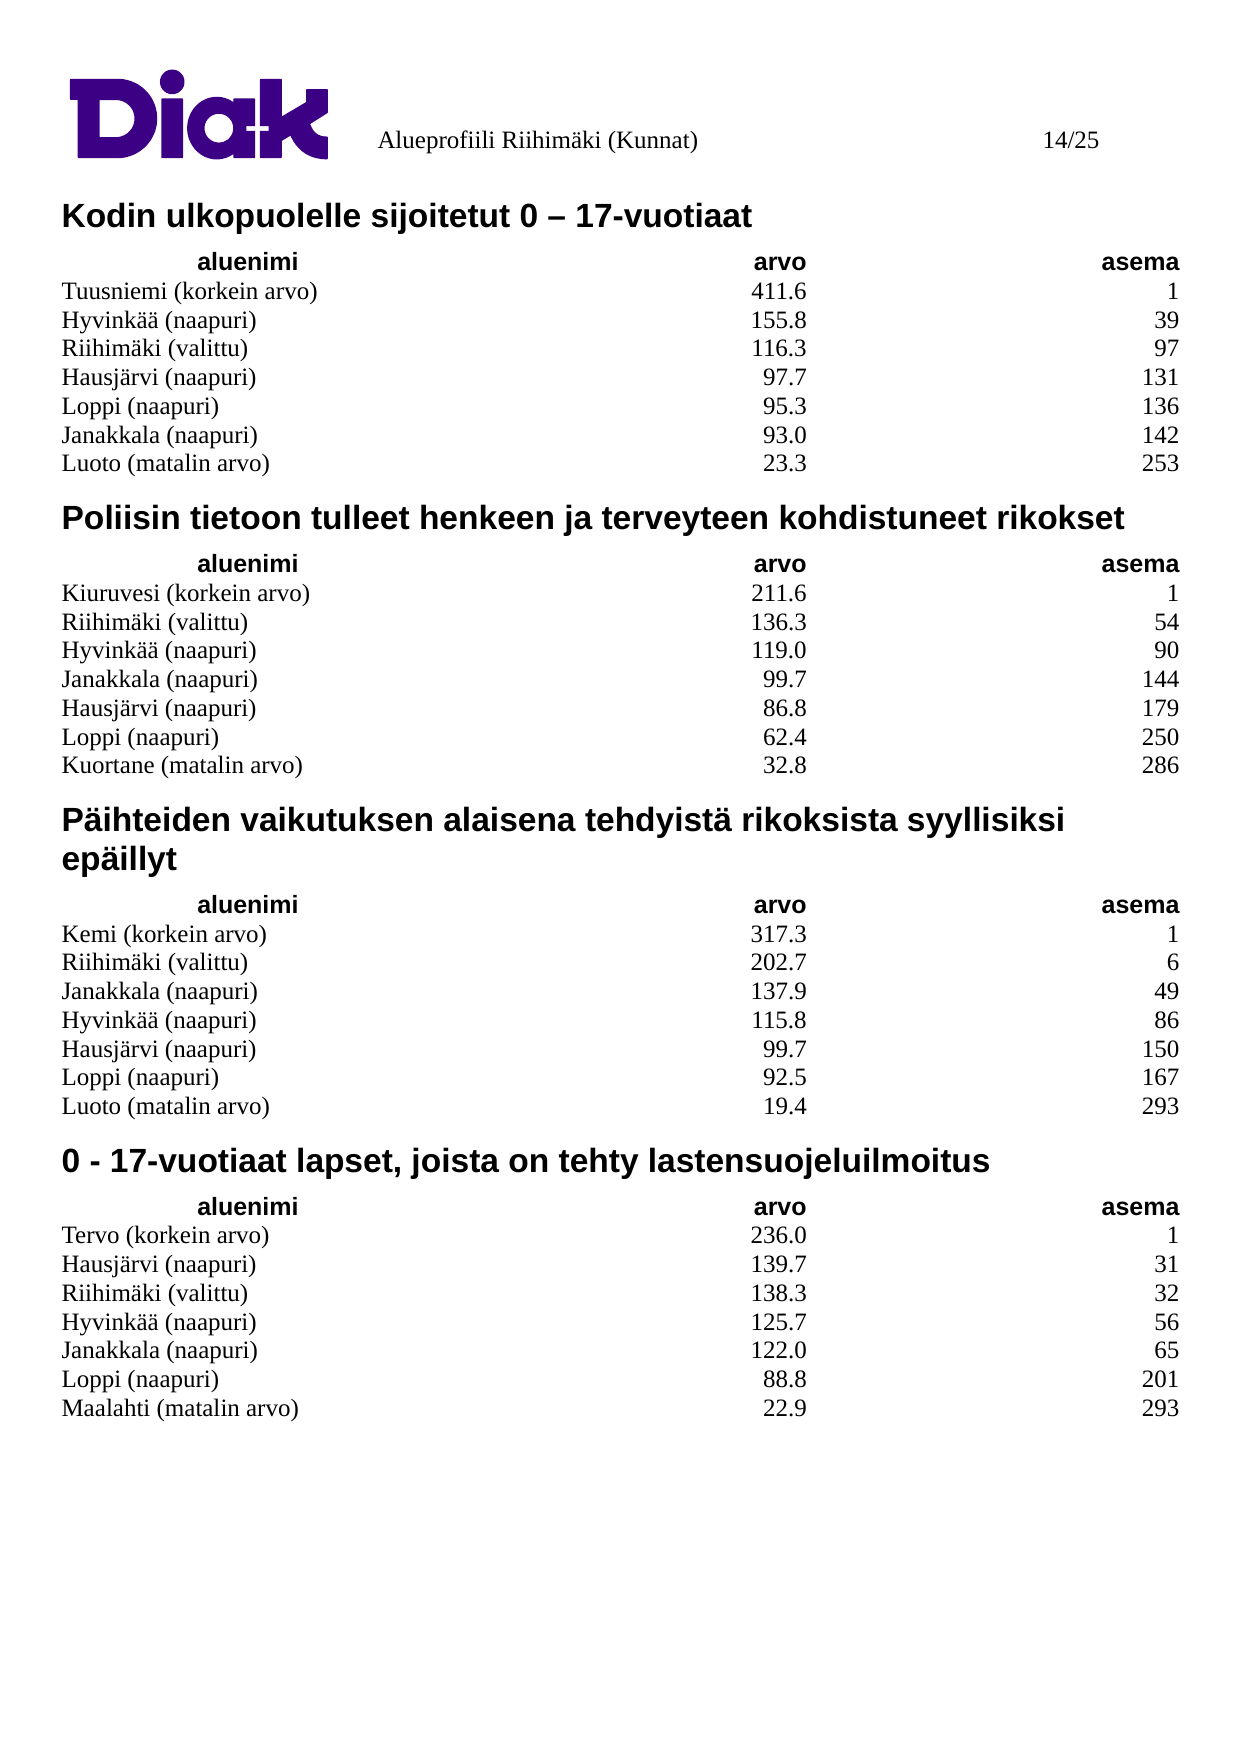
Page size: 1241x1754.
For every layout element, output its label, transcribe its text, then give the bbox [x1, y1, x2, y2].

table_cell 116.3 [434, 334, 806, 362]
table_cell Loppi (naapuri) [61, 1063, 434, 1091]
subtitle Päihteiden vaikutuksen alaisena tehdyistä rikoksista syyllisiksi epäillyt [61, 800, 1179, 877]
table_cell Janakkala (naapuri) [61, 664, 434, 693]
table_cell 137.9 [434, 976, 806, 1005]
table_cell 32 [806, 1278, 1179, 1307]
table_cell Tervo (korkein arvo) [61, 1221, 434, 1249]
table_header asema [806, 1192, 1179, 1221]
table_cell 286 [806, 751, 1179, 779]
table_cell Hyvinkää (naapuri) [61, 636, 434, 664]
table_cell 1 [806, 276, 1179, 305]
table_header asema [806, 247, 1179, 276]
subtitle 0 - 17-vuotiaat lapset, joista on tehty lastensuojeluilmoitus [61, 1141, 1179, 1179]
table_cell 1 [806, 578, 1179, 607]
table_cell 150 [806, 1034, 1179, 1062]
table_cell 92.5 [434, 1063, 806, 1091]
table_cell Kuortane (matalin arvo) [61, 751, 434, 779]
table_cell 88.8 [434, 1364, 806, 1393]
table_cell 31 [806, 1249, 1179, 1278]
table_header arvo [434, 890, 806, 919]
table_cell 1 [806, 1221, 1179, 1249]
table_cell 411.6 [434, 276, 806, 305]
table_cell Luoto (matalin arvo) [61, 1091, 434, 1120]
table_header arvo [434, 549, 806, 578]
table_cell 179 [806, 693, 1179, 722]
table_cell Loppi (naapuri) [61, 722, 434, 751]
table_header arvo [434, 247, 806, 276]
table_cell 167 [806, 1063, 1179, 1091]
table_header aluenimi [61, 1192, 434, 1221]
table_header asema [806, 890, 1179, 919]
table_header arvo [434, 1192, 806, 1221]
table_cell Hyvinkää (naapuri) [61, 1005, 434, 1034]
table_cell 62.4 [434, 722, 806, 751]
table_cell 236.0 [434, 1221, 806, 1249]
table_cell Janakkala (naapuri) [61, 976, 434, 1005]
table_cell 97 [806, 334, 1179, 362]
table_cell Kiuruvesi (korkein arvo) [61, 578, 434, 607]
table_cell Riihimäki (valittu) [61, 1278, 434, 1307]
table_cell 202.7 [434, 948, 806, 976]
table_cell 99.7 [434, 664, 806, 693]
table_cell 155.8 [434, 305, 806, 333]
table_cell 65 [806, 1336, 1179, 1364]
table_cell 6 [806, 948, 1179, 976]
table_cell 22.9 [434, 1393, 806, 1422]
table_cell Hyvinkää (naapuri) [61, 1307, 434, 1336]
table_cell Loppi (naapuri) [61, 391, 434, 420]
table_cell 90 [806, 636, 1179, 664]
table_header aluenimi [61, 247, 434, 276]
table_cell 253 [806, 449, 1179, 477]
table_cell Janakkala (naapuri) [61, 1336, 434, 1364]
table_cell 122.0 [434, 1336, 806, 1364]
table_cell 39 [806, 305, 1179, 333]
table_cell Hyvinkää (naapuri) [61, 305, 434, 333]
table_cell 139.7 [434, 1249, 806, 1278]
table_cell 99.7 [434, 1034, 806, 1062]
table_cell Hausjärvi (naapuri) [61, 1249, 434, 1278]
table_cell 54 [806, 607, 1179, 636]
table_cell 56 [806, 1307, 1179, 1336]
table_cell 131 [806, 362, 1179, 391]
table_cell Riihimäki (valittu) [61, 334, 434, 362]
table_cell 125.7 [434, 1307, 806, 1336]
table_cell Tuusniemi (korkein arvo) [61, 276, 434, 305]
table_cell 32.8 [434, 751, 806, 779]
table_cell Kemi (korkein arvo) [61, 919, 434, 947]
table_cell 293 [806, 1393, 1179, 1422]
table_cell Maalahti (matalin arvo) [61, 1393, 434, 1422]
subtitle Poliisin tietoon tulleet henkeen ja terveyteen kohdistuneet rikokset [61, 498, 1179, 537]
table_cell Hausjärvi (naapuri) [61, 1034, 434, 1062]
table_cell 49 [806, 976, 1179, 1005]
subtitle Kodin ulkopuolelle sijoitetut 0 – 17-vuotiaat [61, 196, 1179, 235]
table_cell 86.8 [434, 693, 806, 722]
table_header asema [806, 549, 1179, 578]
table_cell 97.7 [434, 362, 806, 391]
table_cell Hausjärvi (naapuri) [61, 362, 434, 391]
table_cell 119.0 [434, 636, 806, 664]
table_cell Riihimäki (valittu) [61, 948, 434, 976]
table_cell Luoto (matalin arvo) [61, 449, 434, 477]
table_cell 293 [806, 1091, 1179, 1120]
table_cell Hausjärvi (naapuri) [61, 693, 434, 722]
table_header aluenimi [61, 549, 434, 578]
table_cell Loppi (naapuri) [61, 1364, 434, 1393]
table_cell 136.3 [434, 607, 806, 636]
table_cell 95.3 [434, 391, 806, 420]
table_cell 138.3 [434, 1278, 806, 1307]
table_cell 250 [806, 722, 1179, 751]
table_header aluenimi [61, 890, 434, 919]
table_cell 142 [806, 420, 1179, 448]
table_cell 317.3 [434, 919, 806, 947]
table_cell Janakkala (naapuri) [61, 420, 434, 448]
table_cell 211.6 [434, 578, 806, 607]
table_cell 1 [806, 919, 1179, 947]
table_cell 93.0 [434, 420, 806, 448]
table_cell 136 [806, 391, 1179, 420]
table_cell 86 [806, 1005, 1179, 1034]
table_cell 115.8 [434, 1005, 806, 1034]
table_cell 23.3 [434, 449, 806, 477]
table_cell 201 [806, 1364, 1179, 1393]
table_cell 19.4 [434, 1091, 806, 1120]
table_cell 144 [806, 664, 1179, 693]
table_cell Riihimäki (valittu) [61, 607, 434, 636]
